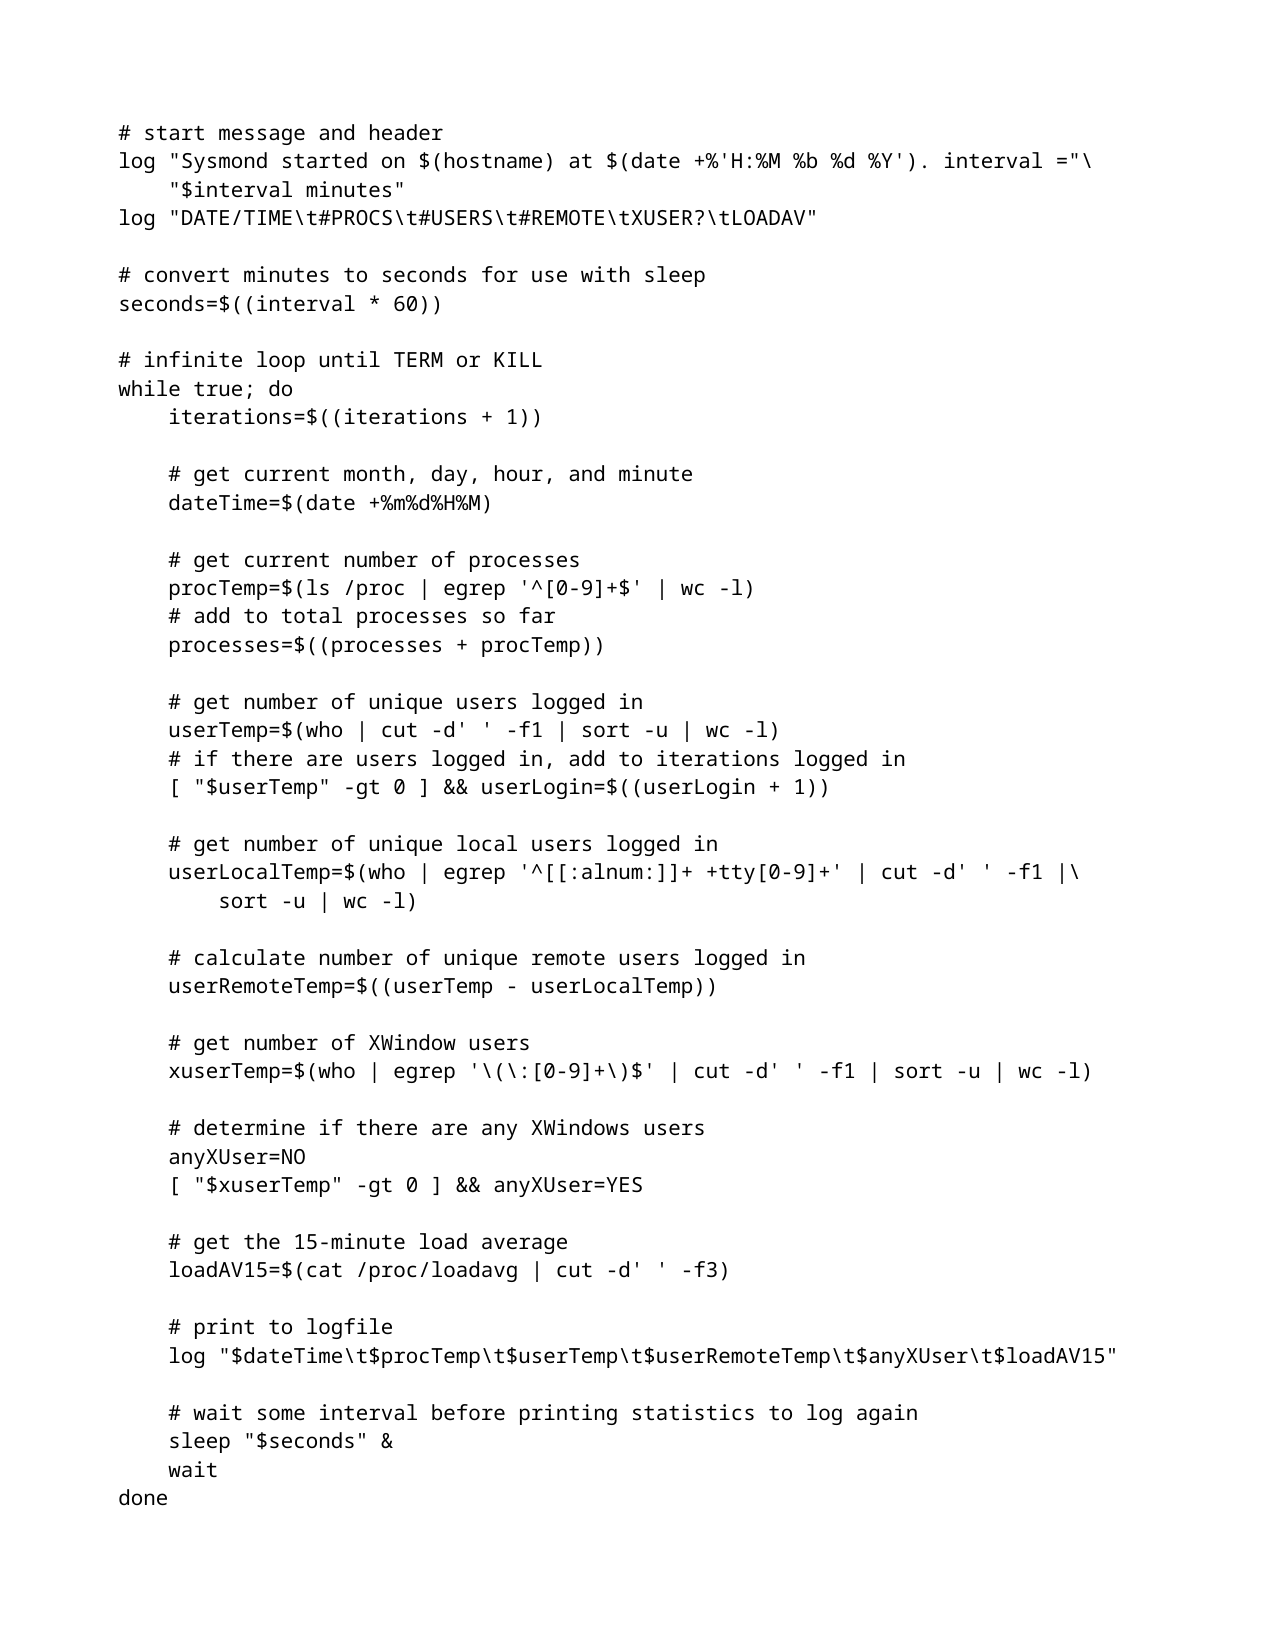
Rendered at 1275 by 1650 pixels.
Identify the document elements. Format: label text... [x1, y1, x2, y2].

text anyXUser=NO [118, 1142, 1157, 1170]
text sleep "$seconds" & [118, 1426, 1157, 1455]
text # infinite loop until TERM or KILL [118, 346, 1157, 374]
text # calculate number of unique remote users logged in [118, 943, 1157, 971]
text loadAV15=$(cat /proc/loadavg | cut -d' ' -f3) [118, 1256, 1157, 1284]
text log "DATE/TIME\t#PROCS\t#USERS\t#REMOTE\tXUSER?\tLOADAV" [118, 203, 1157, 232]
text dateTime=$(date +%m%d%H%M) [118, 488, 1157, 516]
text [ "$userTemp" -gt 0 ] && userLogin=$((userLogin + 1)) [118, 772, 1157, 801]
text [ "$xuserTemp" -gt 0 ] && anyXUser=YES [118, 1170, 1157, 1199]
text wait [118, 1455, 1157, 1483]
text iterations=$((iterations + 1)) [118, 402, 1157, 431]
text # convert minutes to seconds for use with sleep [118, 260, 1157, 289]
text # start message and header [118, 118, 1157, 147]
text while true; do [118, 374, 1157, 402]
text # get number of unique local users logged in [118, 829, 1157, 857]
text # wait some interval before printing statistics to log again [118, 1398, 1157, 1426]
text userLocalTemp=$(who | egrep '^[[:alnum:]]+ +tty[0-9]+' | cut -d' ' -f1 |\ [118, 857, 1157, 886]
text # get the 15-minute load average [118, 1227, 1157, 1256]
text seconds=$((interval * 60)) [118, 289, 1157, 317]
text userTemp=$(who | cut -d' ' -f1 | sort -u | wc -l) [118, 715, 1157, 744]
text xuserTemp=$(who | egrep '\(\:[0-9]+\)$' | cut -d' ' -f1 | sort -u | wc -l) [118, 1057, 1157, 1085]
text # if there are users logged in, add to iterations logged in [118, 744, 1157, 772]
text # determine if there are any XWindows users [118, 1113, 1157, 1142]
text log "Sysmond started on $(hostname) at $(date +%'H:%M %b %d %Y'). interval ="\ [118, 147, 1157, 175]
text procTemp=$(ls /proc | egrep '^[0-9]+$' | wc -l) [118, 573, 1157, 602]
text # get current number of processes [118, 545, 1157, 573]
text # print to logfile [118, 1312, 1157, 1341]
text "$interval minutes" [118, 175, 1157, 203]
text log "$dateTime\t$procTemp\t$userTemp\t$userRemoteTemp\t$anyXUser\t$loadAV15" [118, 1341, 1157, 1369]
text userRemoteTemp=$((userTemp - userLocalTemp)) [118, 971, 1157, 1000]
text done [118, 1483, 1157, 1512]
text # get number of unique users logged in [118, 687, 1157, 715]
text sort -u | wc -l) [118, 886, 1157, 914]
text # get current month, day, hour, and minute [118, 459, 1157, 488]
text processes=$((processes + procTemp)) [118, 630, 1157, 658]
text # get number of XWindow users [118, 1028, 1157, 1057]
text # add to total processes so far [118, 602, 1157, 630]
